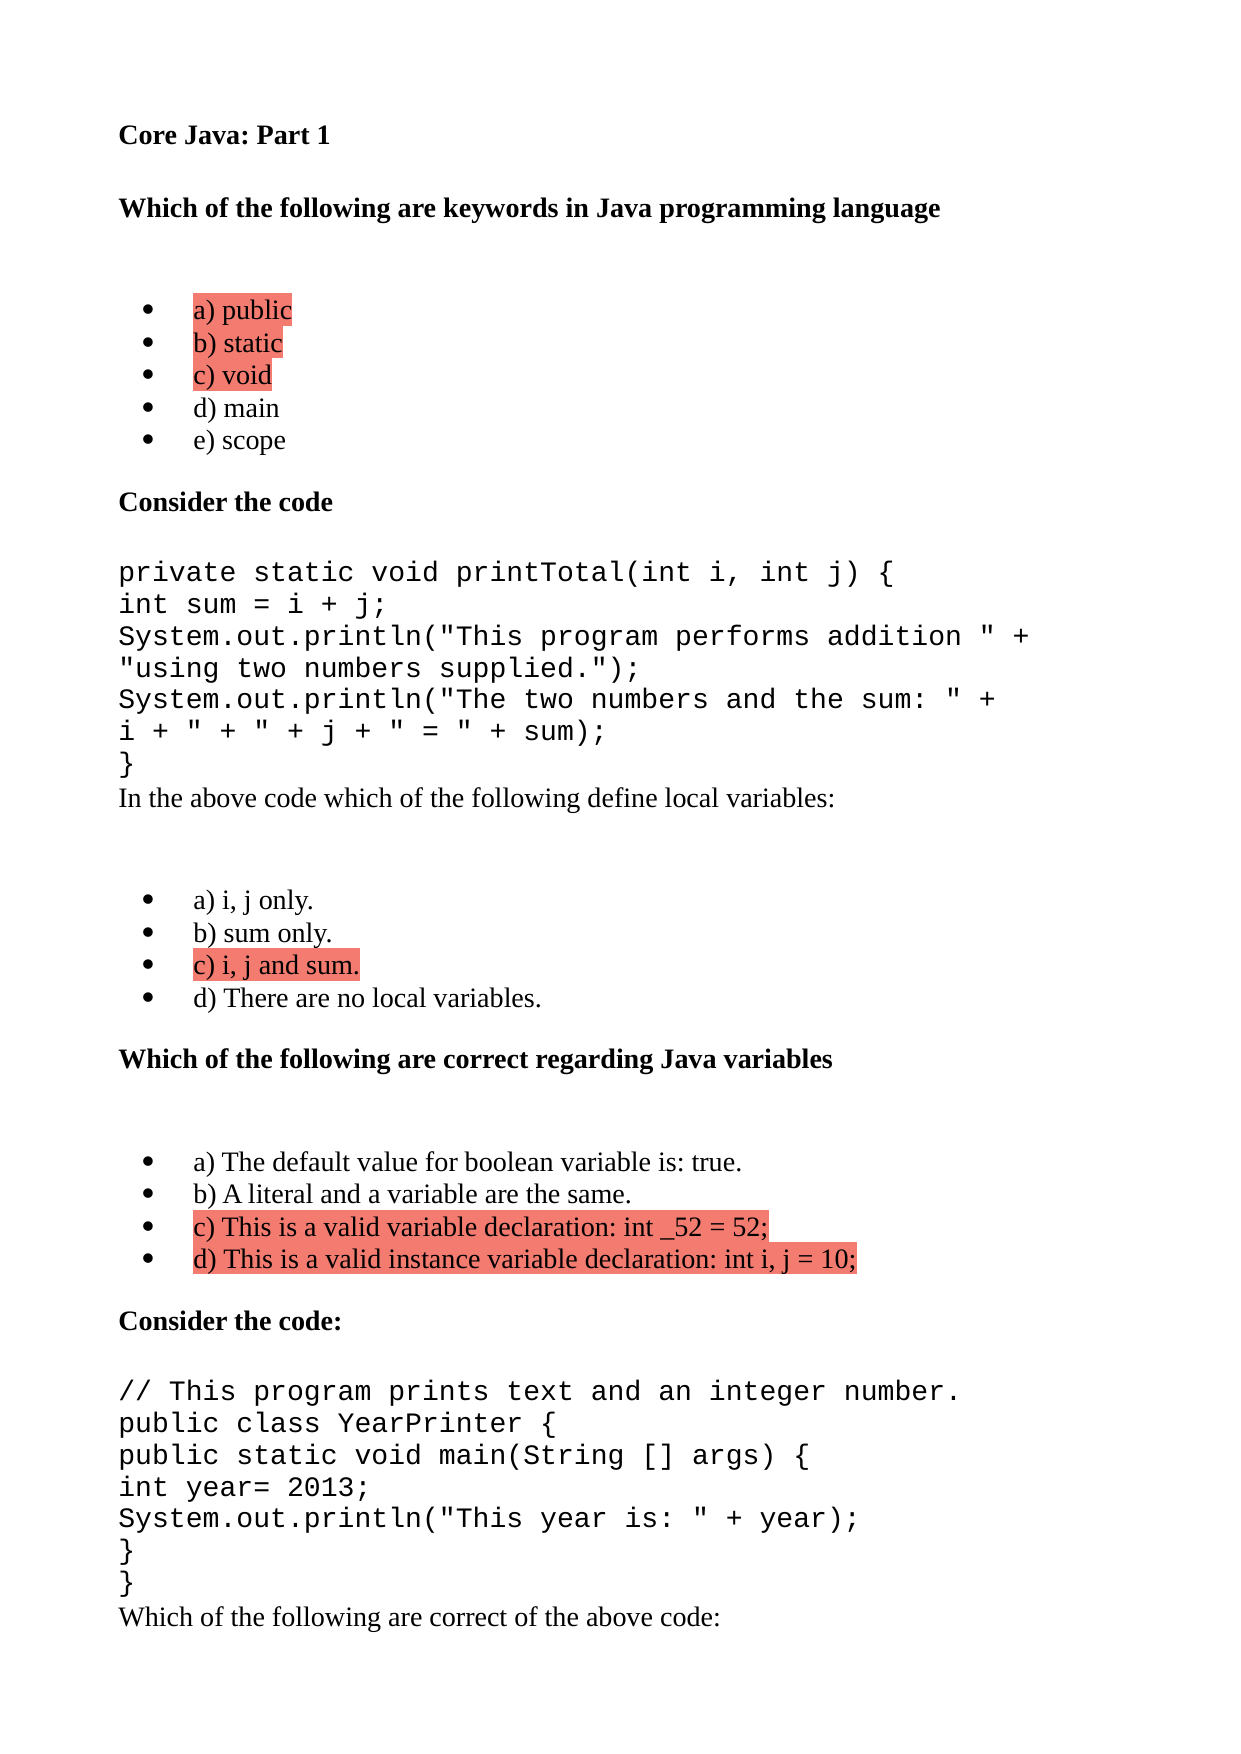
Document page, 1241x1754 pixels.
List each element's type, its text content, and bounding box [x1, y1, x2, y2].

text In the above code which of the following define local variables: [118, 781, 1122, 813]
text Which of the following are correct regarding Java variables [118, 1042, 1122, 1075]
list c) i, j and sum. [143, 948, 1122, 981]
text int sum = i + j; [118, 590, 1122, 622]
text Which of the following are correct of the above code: [118, 1600, 1122, 1632]
text i + " + " + j + " = " + sum); [118, 717, 1122, 749]
list c) This is a valid variable declaration: int _52 = 52; [143, 1210, 1122, 1242]
text } [118, 1568, 1122, 1600]
list b) A literal and a variable are the same. [143, 1177, 1122, 1210]
text "using two numbers supplied."); [118, 654, 1122, 686]
list e) scope [143, 423, 1122, 456]
text } [118, 1536, 1122, 1568]
list b) sum only. [143, 916, 1122, 948]
list a) The default value for boolean variable is: true. [143, 1145, 1122, 1177]
list d) There are no local variables. [143, 981, 1122, 1013]
list a) public [143, 293, 1122, 326]
text public static void main(String [] args) { [118, 1441, 1122, 1472]
text System.out.println("The two numbers and the sum: " + [118, 686, 1122, 717]
list b) static [143, 326, 1122, 358]
text private static void printTotal(int i, int j) { [118, 558, 1122, 590]
list d) This is a valid instance variable declaration: int i, j = 10; [143, 1242, 1122, 1275]
text // This program prints text and an integer number. [118, 1377, 1122, 1409]
text int year= 2013; [118, 1472, 1122, 1504]
text System.out.println("This year is: " + year); [118, 1504, 1122, 1536]
text } [118, 749, 1122, 781]
text Consider the code [118, 485, 1122, 517]
text System.out.println("This program performs addition " + [118, 622, 1122, 654]
text Which of the following are keywords in Java programming language [118, 191, 1122, 223]
text Consider the code: [118, 1304, 1122, 1336]
text public class YearPrinter { [118, 1409, 1122, 1441]
text Core Java: Part 1 [118, 118, 1122, 151]
list d) main [143, 391, 1122, 423]
list c) void [143, 358, 1122, 391]
list a) i, j only. [143, 883, 1122, 916]
